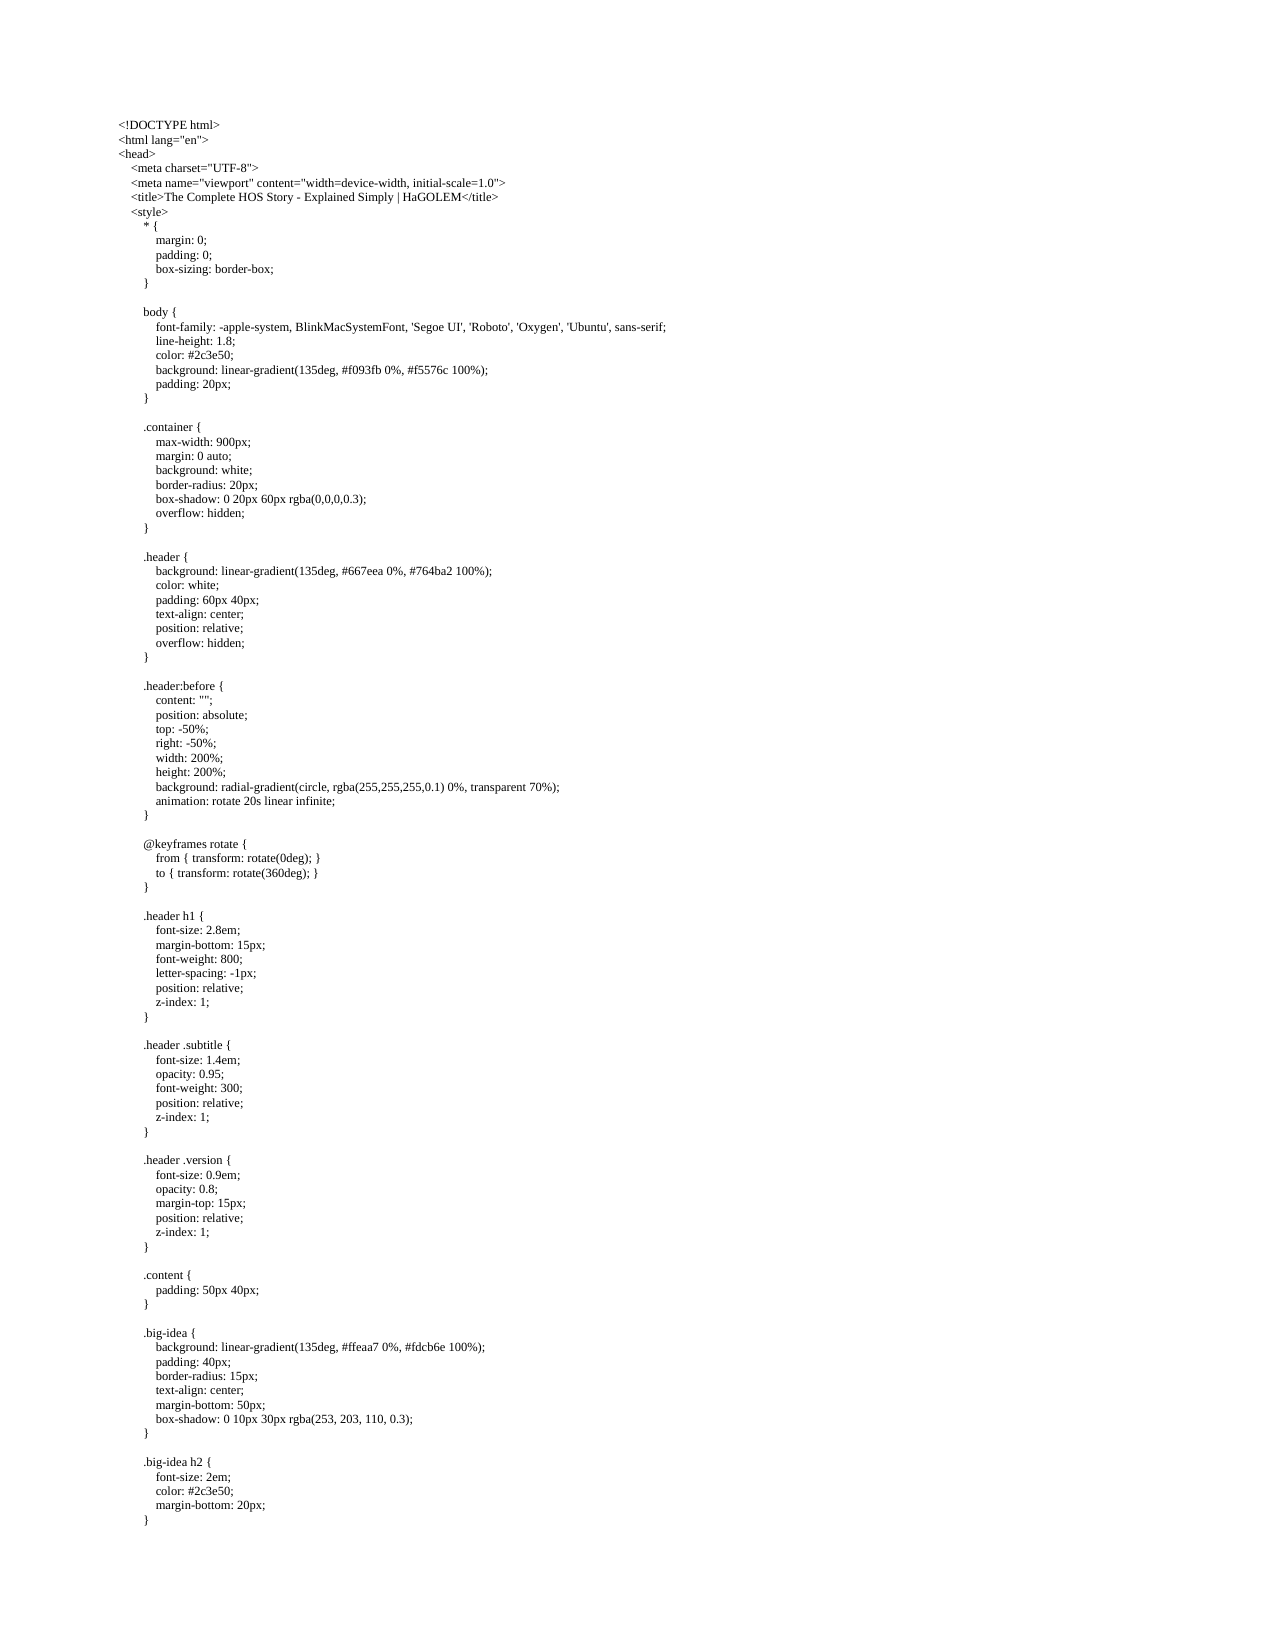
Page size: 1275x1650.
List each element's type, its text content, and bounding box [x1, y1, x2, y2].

text } [118, 1297, 1157, 1311]
text max-width: 900px; [118, 434, 1157, 449]
text box-shadow: 0 20px 60px rgba(0,0,0,0.3); [118, 492, 1157, 506]
text <title>The Complete HOS Story - Explained Simply | HaGOLEM</title> [118, 190, 1157, 204]
text border-radius: 15px; [118, 1369, 1157, 1383]
text padding: 60px 40px; [118, 592, 1157, 607]
text .big-idea h2 { [118, 1455, 1157, 1469]
text background: white; [118, 463, 1157, 477]
text margin-bottom: 15px; [118, 937, 1157, 952]
text margin-bottom: 50px; [118, 1397, 1157, 1412]
text right: -50%; [118, 736, 1157, 751]
text position: relative; [118, 1096, 1157, 1110]
text background: linear-gradient(135deg, #ffeaa7 0%, #fdcb6e 100%); [118, 1340, 1157, 1354]
text } [118, 1426, 1157, 1441]
text } [118, 1009, 1157, 1024]
text <!DOCTYPE html> [118, 118, 1157, 132]
text position: relative; [118, 981, 1157, 995]
text <head> [118, 147, 1157, 161]
text box-shadow: 0 10px 30px rgba(253, 203, 110, 0.3); [118, 1412, 1157, 1426]
text text-align: center; [118, 607, 1157, 621]
text height: 200%; [118, 765, 1157, 779]
text line-height: 1.8; [118, 334, 1157, 348]
text background: radial-gradient(circle, rgba(255,255,255,0.1) 0%, transparent 70%); [118, 779, 1157, 794]
text .big-idea { [118, 1326, 1157, 1340]
text padding: 20px; [118, 377, 1157, 391]
text margin-bottom: 20px; [118, 1498, 1157, 1512]
text border-radius: 20px; [118, 477, 1157, 492]
text } [118, 650, 1157, 664]
text padding: 50px 40px; [118, 1282, 1157, 1297]
text .header .subtitle { [118, 1038, 1157, 1052]
text font-weight: 300; [118, 1081, 1157, 1096]
text width: 200%; [118, 751, 1157, 765]
text color: #2c3e50; [118, 1484, 1157, 1498]
text position: relative; [118, 621, 1157, 636]
text font-size: 1.4em; [118, 1052, 1157, 1067]
text margin-top: 15px; [118, 1196, 1157, 1211]
text font-size: 2em; [118, 1469, 1157, 1484]
text margin: 0 auto; [118, 449, 1157, 463]
text @keyframes rotate { [118, 837, 1157, 851]
text .header h1 { [118, 909, 1157, 923]
text * { [118, 219, 1157, 233]
text animation: rotate 20s linear infinite; [118, 794, 1157, 808]
text .header .version { [118, 1153, 1157, 1167]
text font-family: -apple-system, BlinkMacSystemFont, 'Segoe UI', 'Roboto', 'Oxygen', 'Ubuntu', sans-serif; [118, 319, 1157, 334]
text <style> [118, 204, 1157, 219]
text .container { [118, 420, 1157, 434]
text } [118, 1512, 1157, 1527]
text body { [118, 305, 1157, 319]
text z-index: 1; [118, 995, 1157, 1009]
text } [118, 391, 1157, 406]
text content: ""; [118, 693, 1157, 707]
text opacity: 0.95; [118, 1067, 1157, 1081]
text overflow: hidden; [118, 506, 1157, 521]
text <html lang="en"> [118, 132, 1157, 147]
text from { transform: rotate(0deg); } [118, 851, 1157, 866]
text .header { [118, 549, 1157, 564]
text position: relative; [118, 1211, 1157, 1225]
text padding: 40px; [118, 1354, 1157, 1369]
text background: linear-gradient(135deg, #f093fb 0%, #f5576c 100%); [118, 362, 1157, 377]
text text-align: center; [118, 1383, 1157, 1397]
text top: -50%; [118, 722, 1157, 736]
text background: linear-gradient(135deg, #667eea 0%, #764ba2 100%); [118, 564, 1157, 578]
text } [118, 1239, 1157, 1254]
text } [118, 521, 1157, 535]
text .content { [118, 1268, 1157, 1282]
text font-weight: 800; [118, 952, 1157, 966]
text color: white; [118, 578, 1157, 592]
text <meta name="viewport" content="width=device-width, initial-scale=1.0"> [118, 176, 1157, 190]
text z-index: 1; [118, 1225, 1157, 1239]
text } [118, 276, 1157, 291]
text padding: 0; [118, 247, 1157, 262]
text z-index: 1; [118, 1110, 1157, 1124]
text overflow: hidden; [118, 636, 1157, 650]
text opacity: 0.8; [118, 1182, 1157, 1196]
text } [118, 1124, 1157, 1139]
text font-size: 0.9em; [118, 1167, 1157, 1182]
text font-size: 2.8em; [118, 923, 1157, 937]
text } [118, 808, 1157, 822]
text letter-spacing: -1px; [118, 966, 1157, 981]
text .header:before { [118, 679, 1157, 693]
text <meta charset="UTF-8"> [118, 161, 1157, 176]
text position: absolute; [118, 707, 1157, 722]
text margin: 0; [118, 233, 1157, 247]
text color: #2c3e50; [118, 348, 1157, 362]
text } [118, 880, 1157, 894]
text to { transform: rotate(360deg); } [118, 866, 1157, 880]
text box-sizing: border-box; [118, 262, 1157, 276]
